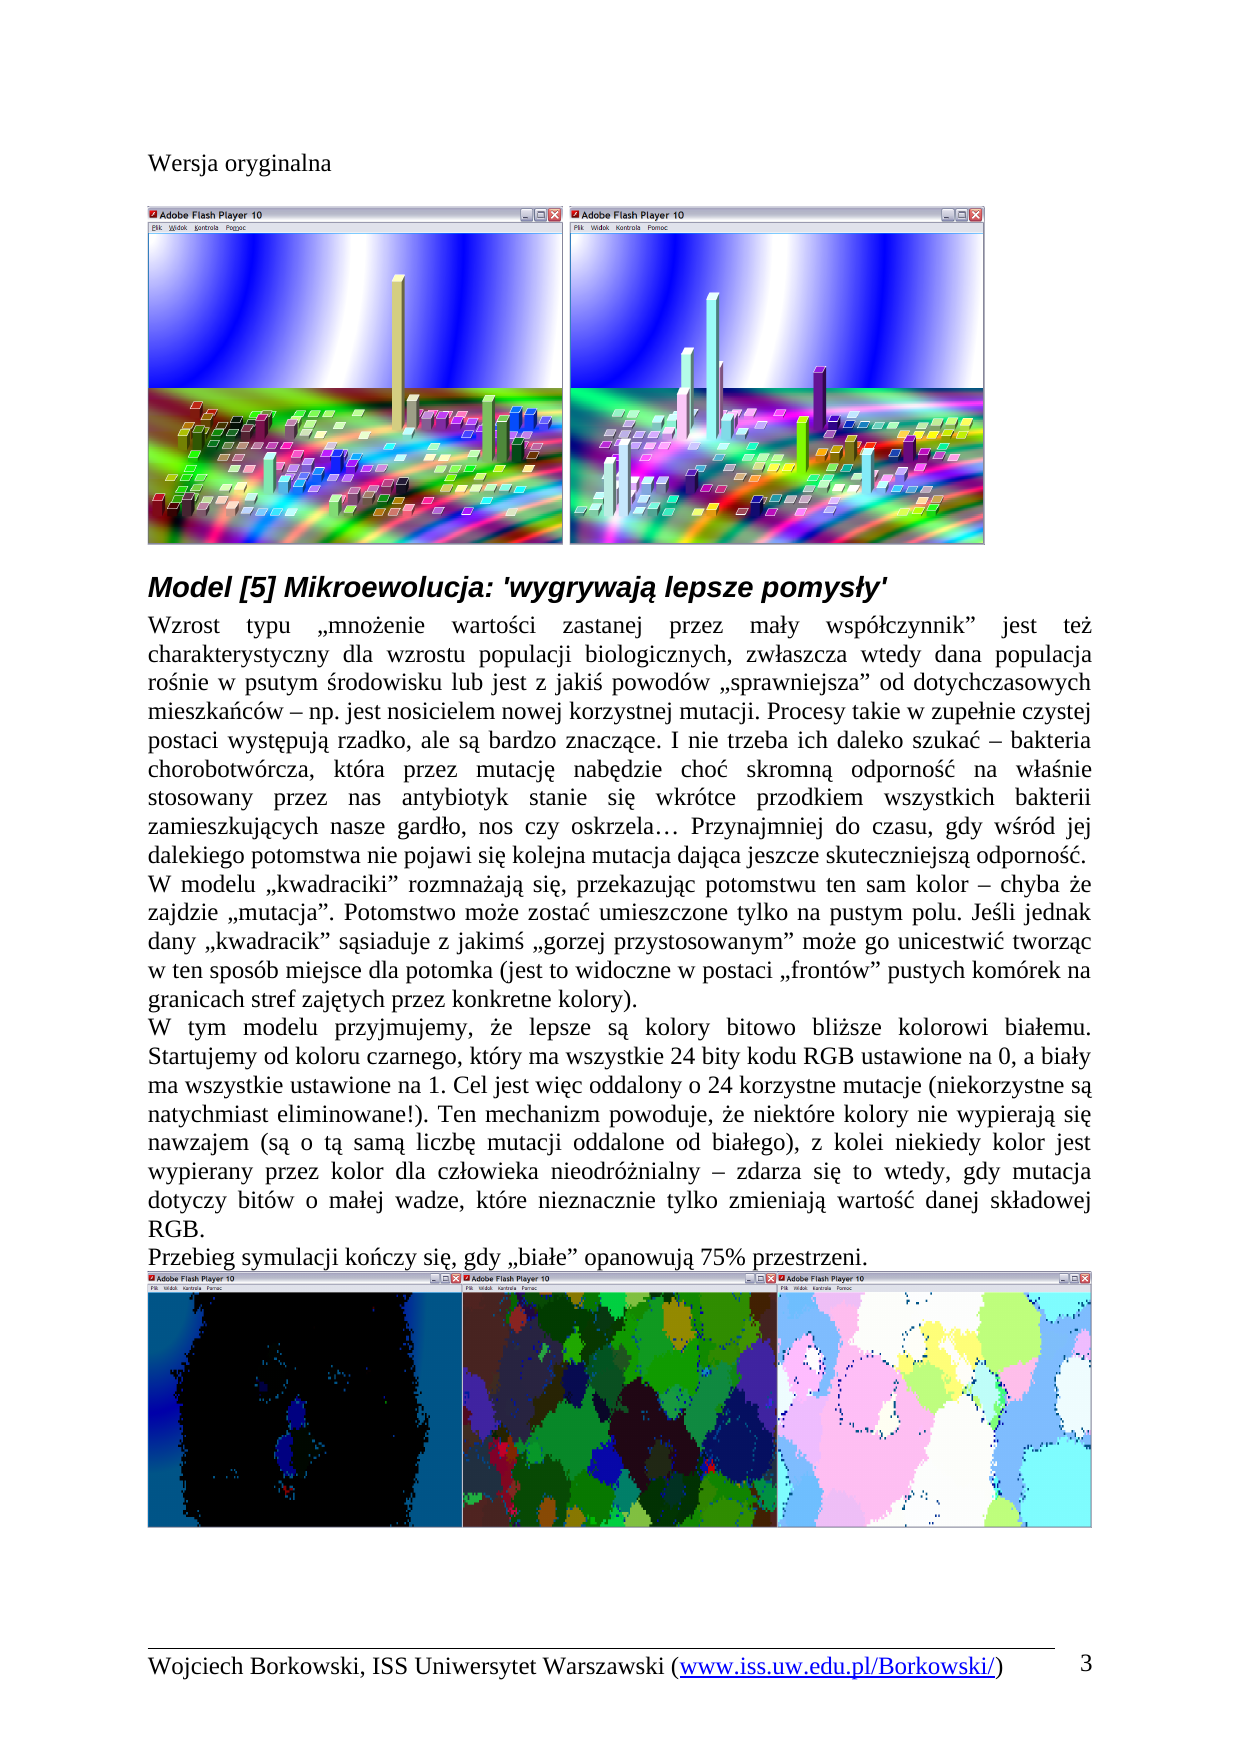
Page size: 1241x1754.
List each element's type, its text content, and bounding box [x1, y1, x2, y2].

picture [147, 1271, 1092, 1528]
picture [147, 206, 563, 545]
text W tym modelu przyjmujemy, że lepsze są kolory bitowo bliższe kolorowi białemu. Startujemy od koloru czarnego, który ma wszystkie 24 bity kodu RGB ustawione na 0, a biały ma wszystkie ustawione na 1. Cel jest więc oddalony o 24 korzystne mutacje (niekorzystne są natychmiast eliminowane!). Ten mechanizm powoduje, że niektóre kolory nie wypierają się nawzajem (są o tą samą liczbę mutacji oddalone od białego), z kolei niekiedy kolor jest wypierany przez kolor dla człowieka nieodróżnialny – zdarza się to wtedy, gdy mutacja dotyczy bitów o małej wadze, które nieznacznie tylko zmieniają wartość danej składowej RGB. [148, 1012, 1093, 1242]
text Wzrost typu „mnożenie wartości zastanej przez mały współczynnik” jest też charakterystyczny dla wzrostu populacji biologicznych, zwłaszcza wtedy dana populacja rośnie w psutym środowisku lub jest z jakiś powodów „sprawniejsza” od dotychczasowych mieszkańców – np. jest nosicielem nowej korzystnej mutacji. Procesy takie w zupełnie czystej postaci występują rzadko, ale są bardzo znaczące. I nie trzeba ich daleko szukać – bakteria chorobotwórcza, która przez mutację nabędzie choć skromną odporność na właśnie stosowany przez nas antybiotyk stanie się wkrótce przodkiem wszystkich bakterii zamieszkujących nasze gardło, nos czy oskrzela… Przynajmniej do czasu, gdy wśród jej dalekiego potomstwa nie pojawi się kolejna mutacja dająca jeszcze skuteczniejszą odporność. [148, 610, 1093, 869]
text W modelu „kwadraciki” rozmnażają się, przekazując potomstwu ten sam kolor – chyba że zajdzie „mutacja”. Potomstwo może zostać umieszczone tylko na pustym polu. Jeśli jednak dany „kwadracik” sąsiaduje z jakimś „gorzej przystosowanym” może go unicestwić tworząc w ten sposób miejsce dla potomka (jest to widoczne w postaci „frontów” pustych komórek na granicach stref zajętych przez konkretne kolory). [148, 869, 1093, 1012]
picture [569, 206, 985, 545]
text Przebieg symulacji kończy się, gdy „białe” opanowują 75% przestrzeni. [148, 1242, 1093, 1271]
subtitle Model [5] Mikroewolucja: 'wygrywają lepsze pomysły' [148, 570, 1093, 604]
